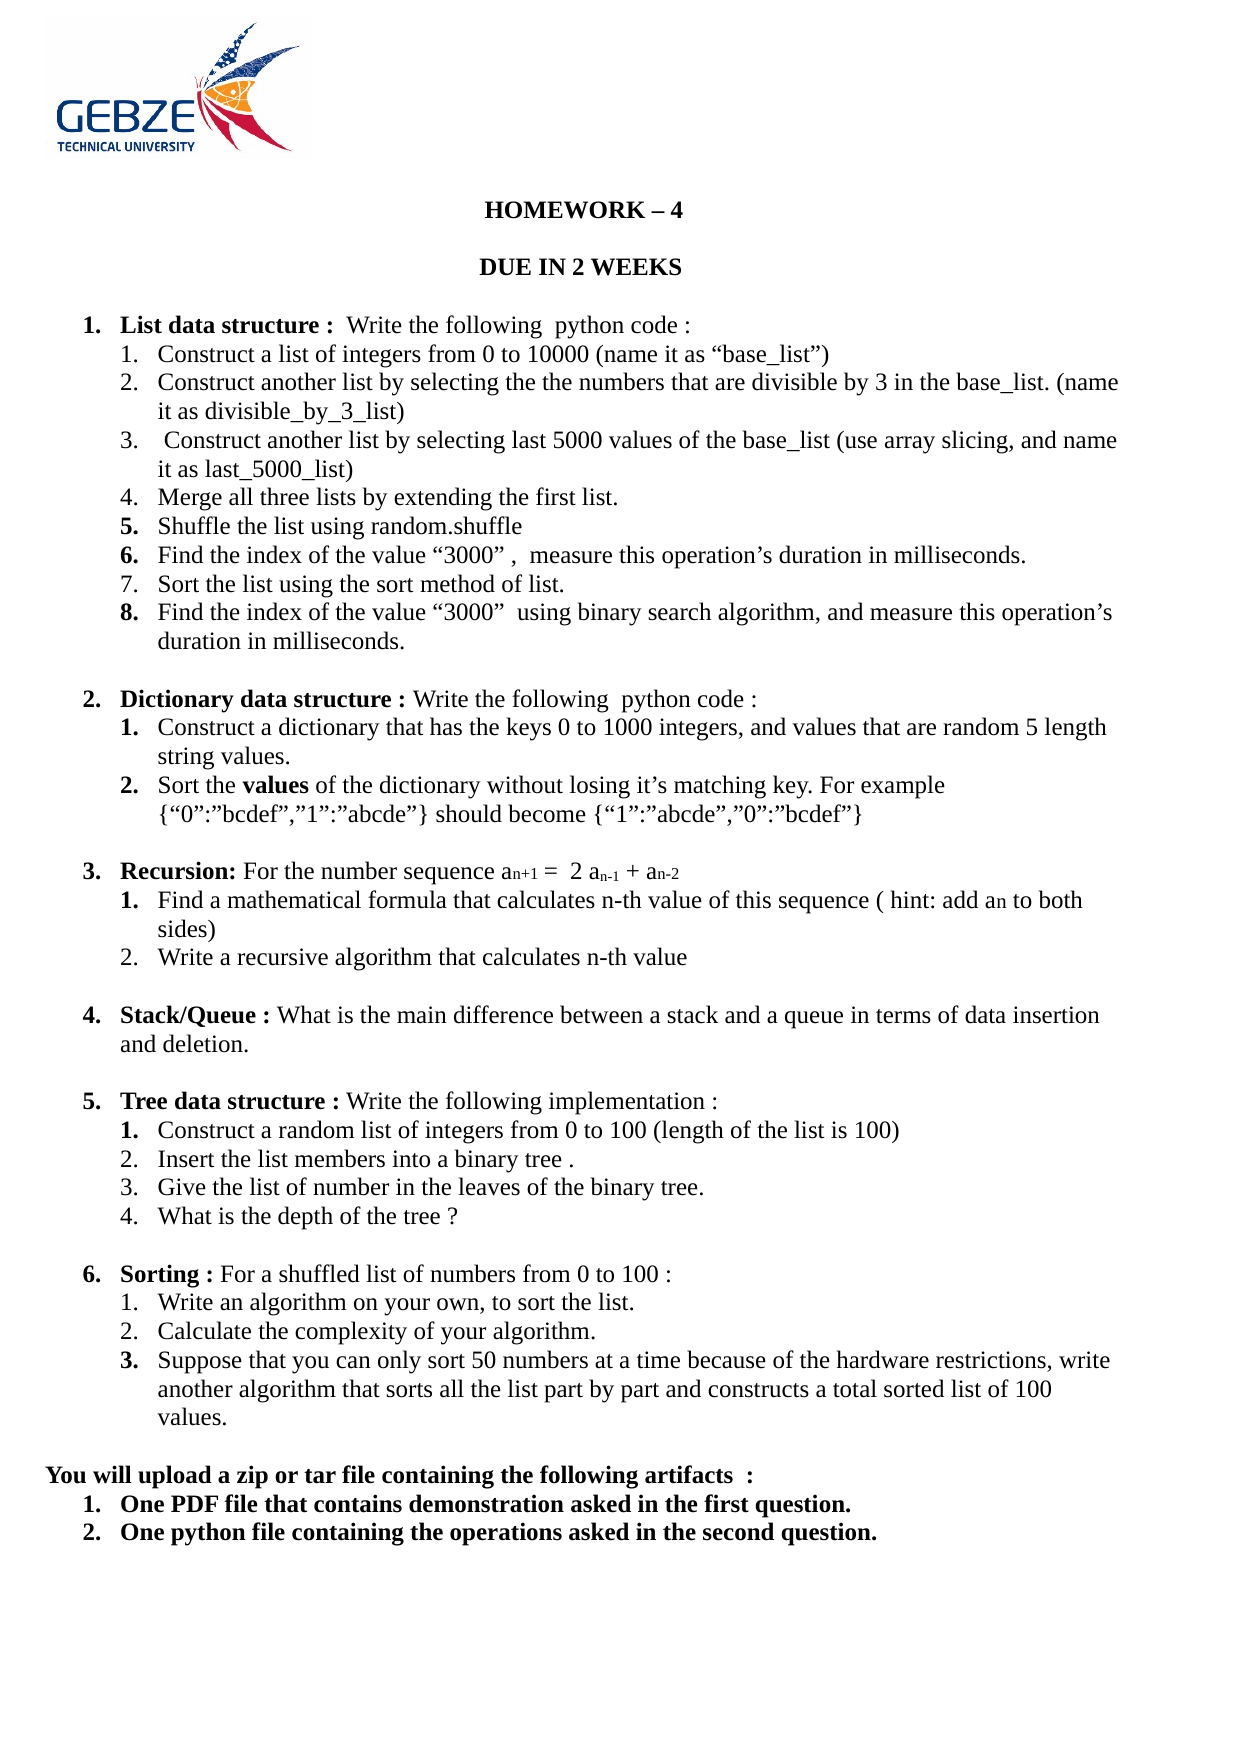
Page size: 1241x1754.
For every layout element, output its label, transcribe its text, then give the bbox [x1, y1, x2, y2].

list Shuffle the list using random.shuffle [120, 511, 1122, 540]
list Write an algorithm on your own, to sort the list. [120, 1287, 1122, 1316]
list One python file containing the operations asked in the second question. [82, 1517, 1122, 1546]
list Find a mathematical formula that calculates n-th value of this sequence ( hint: add an to both sides) [120, 885, 1122, 942]
list Insert the list members into a binary tree . [120, 1144, 1122, 1172]
list Construct another list by selecting the the numbers that are divisible by 3 in the base_list. (name it as divisible_by_3_list) [120, 367, 1122, 425]
list What is the depth of the tree ? [120, 1201, 1122, 1230]
list Sorting : For a shuffled list of numbers from 0 to 100 : [82, 1259, 1122, 1287]
list Construct a random list of integers from 0 to 100 (length of the list is 100) [120, 1115, 1122, 1144]
list One PDF file that contains demonstration asked in the first question. [82, 1489, 1122, 1517]
text You will upload a zip or tar file containing the following artifacts : [45, 1460, 1122, 1489]
text HOMEWORK – 4 [45, 195, 1122, 224]
list Suppose that you can only sort 50 numbers at a time because of the hardware restrictions, write another algorithm that sorts all the list part by part and constructs a total sorted list of 100 values. [120, 1345, 1122, 1431]
list Tree data structure : Write the following implementation : [82, 1086, 1122, 1115]
list Sort the list using the sort method of list. [120, 569, 1122, 597]
list Calculate the complexity of your algorithm. [120, 1316, 1122, 1345]
list Dictionary data structure : Write the following python code : [82, 684, 1122, 712]
list Give the list of number in the leaves of the binary tree. [120, 1172, 1122, 1201]
list Recursion: For the number sequence an+1 = 2 an-1 + an-2 [82, 856, 1122, 885]
list Construct a list of integers from 0 to 10000 (name it as “base_list”) [120, 339, 1122, 367]
list Stack/Queue : What is the main difference between a stack and a queue in terms of data insertion and deletion. [82, 1000, 1122, 1057]
list Find the index of the value “3000” , measure this operation’s duration in milliseconds. [120, 540, 1122, 569]
list Construct a dictionary that has the keys 0 to 1000 integers, and values that are random 5 length string values. [120, 712, 1122, 770]
list Write a recursive algorithm that calculates n-th value [120, 942, 1122, 971]
list Construct another list by selecting last 5000 values of the base_list (use array slicing, and name it as last_5000_list) [120, 425, 1122, 482]
list Merge all three lists by extending the first list. [120, 482, 1122, 511]
picture [45, 15, 311, 159]
text DUE IN 2 WEEKS [45, 252, 1122, 281]
list Sort the values of the dictionary without losing it’s matching key. For example {“0”:”bcdef”,”1”:”abcde”} should become {“1”:”abcde”,”0”:”bcdef”} [120, 770, 1122, 827]
list Find the index of the value “3000” using binary search algorithm, and measure this operation’s duration in milliseconds. [120, 597, 1122, 655]
list List data structure : Write the following python code : [82, 310, 1122, 339]
